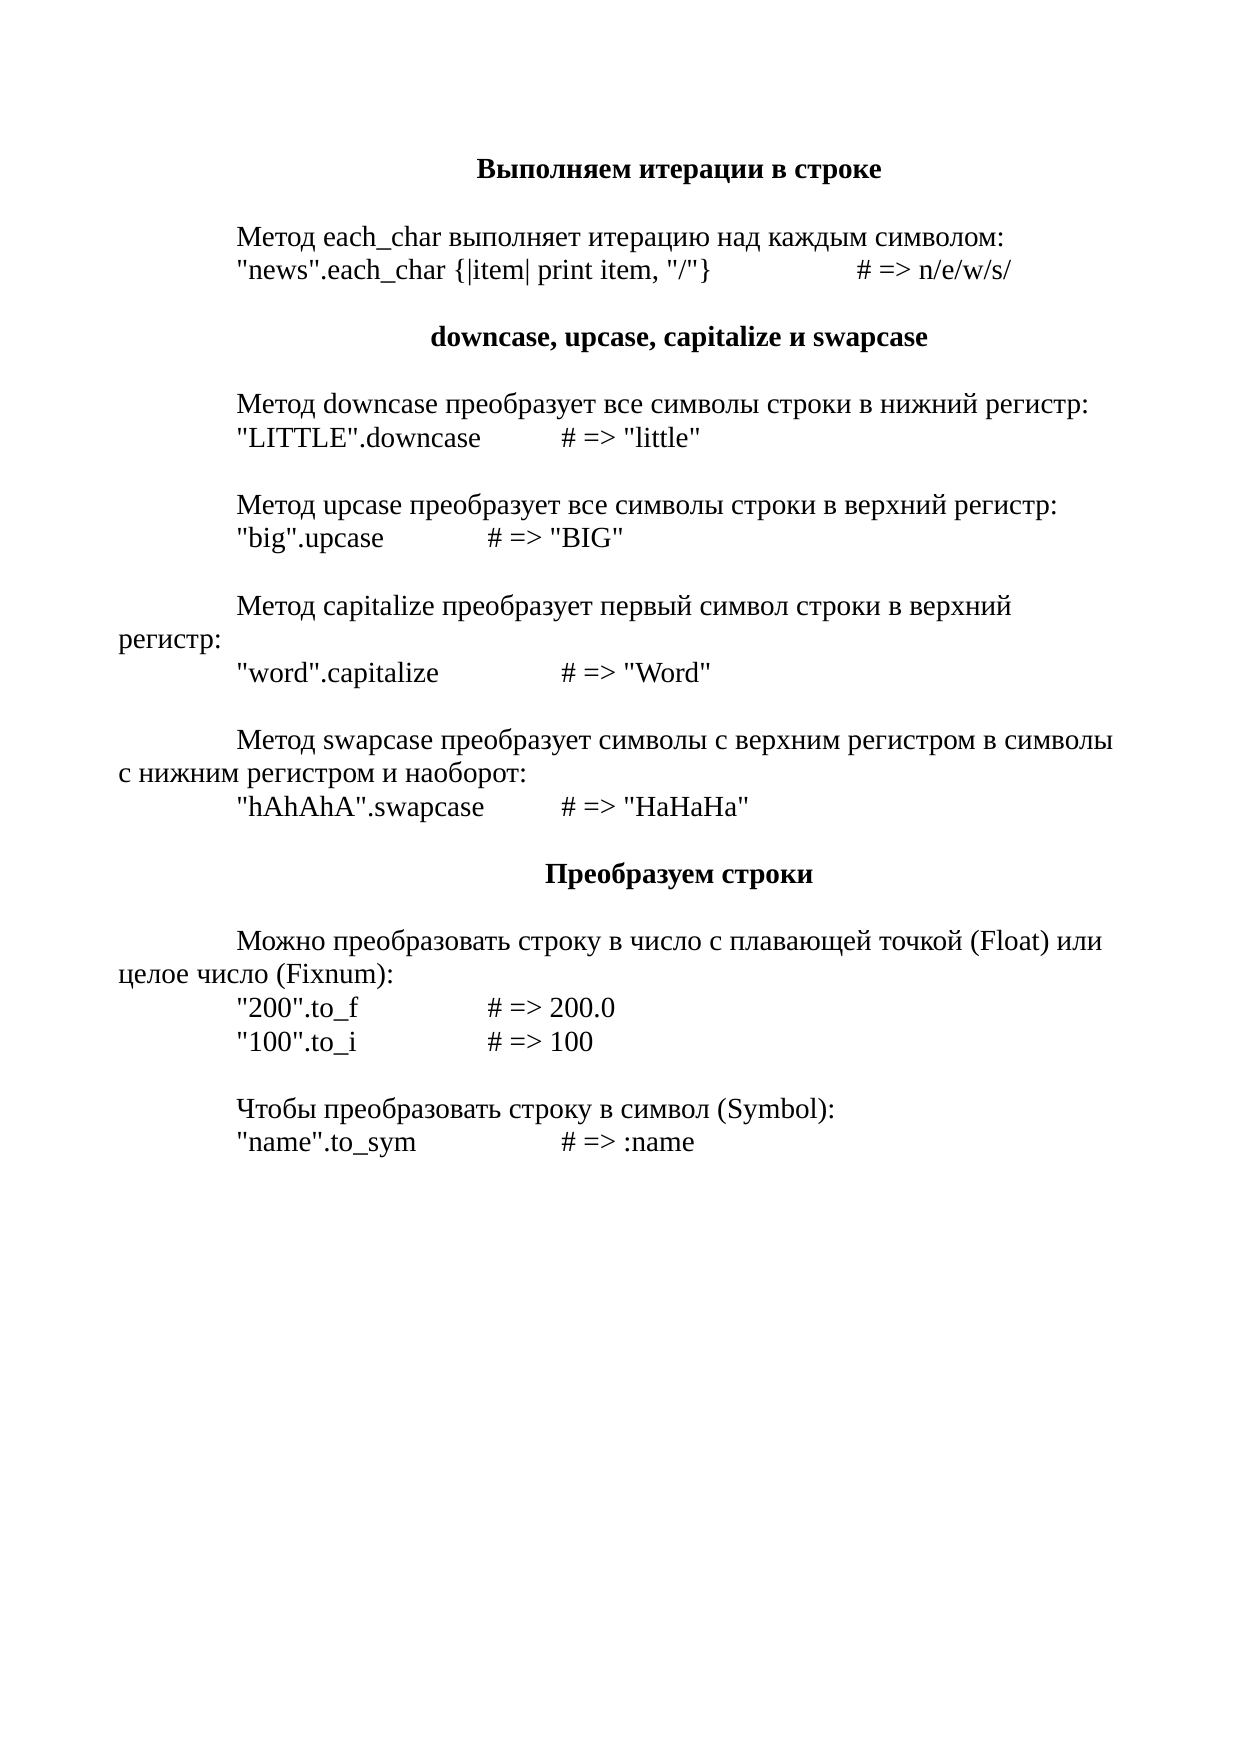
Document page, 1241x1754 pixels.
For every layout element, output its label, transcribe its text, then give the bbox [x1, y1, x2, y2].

text Выполняем итерации в строке [118, 152, 1122, 185]
text "hAhAhA".swapcase # => "HaHaHa" [118, 789, 1122, 822]
text Метод swapcase преобразует символы с верхним регистром в символы с нижним регистром и наоборот: [118, 722, 1122, 789]
text "word".capitalize # => "Word" [118, 655, 1122, 688]
text "name".to_sym # => :name [118, 1124, 1122, 1158]
text Метод downcase преобразует все символы строки в нижний регистр: [118, 386, 1122, 420]
text Метод capitalize преобразует первый символ строки в верхний регистр: [118, 588, 1122, 655]
text Преобразуем строки [118, 856, 1122, 889]
text Можно преобразовать строку в число с плавающей точкой (Float) или целое число (Fixnum): [118, 923, 1122, 990]
text "100".to_i # => 100 [118, 1024, 1122, 1057]
text "200".to_f # => 200.0 [118, 990, 1122, 1024]
text "news".each_char {|item| print item, "/"} # => n/e/w/s/ [118, 252, 1122, 286]
text Метод each_char выполняет итерацию над каждым символом: [118, 219, 1122, 252]
text Метод upcase преобразует все символы строки в верхний регистр: [118, 487, 1122, 521]
text "LITTLE".downcase # => "little" [118, 420, 1122, 453]
text "big".upcase # => "BIG" [118, 521, 1122, 554]
text Чтобы преобразовать строку в символ (Symbol): [118, 1091, 1122, 1124]
text downcase, upcase, capitalize и swapcase [118, 319, 1122, 353]
